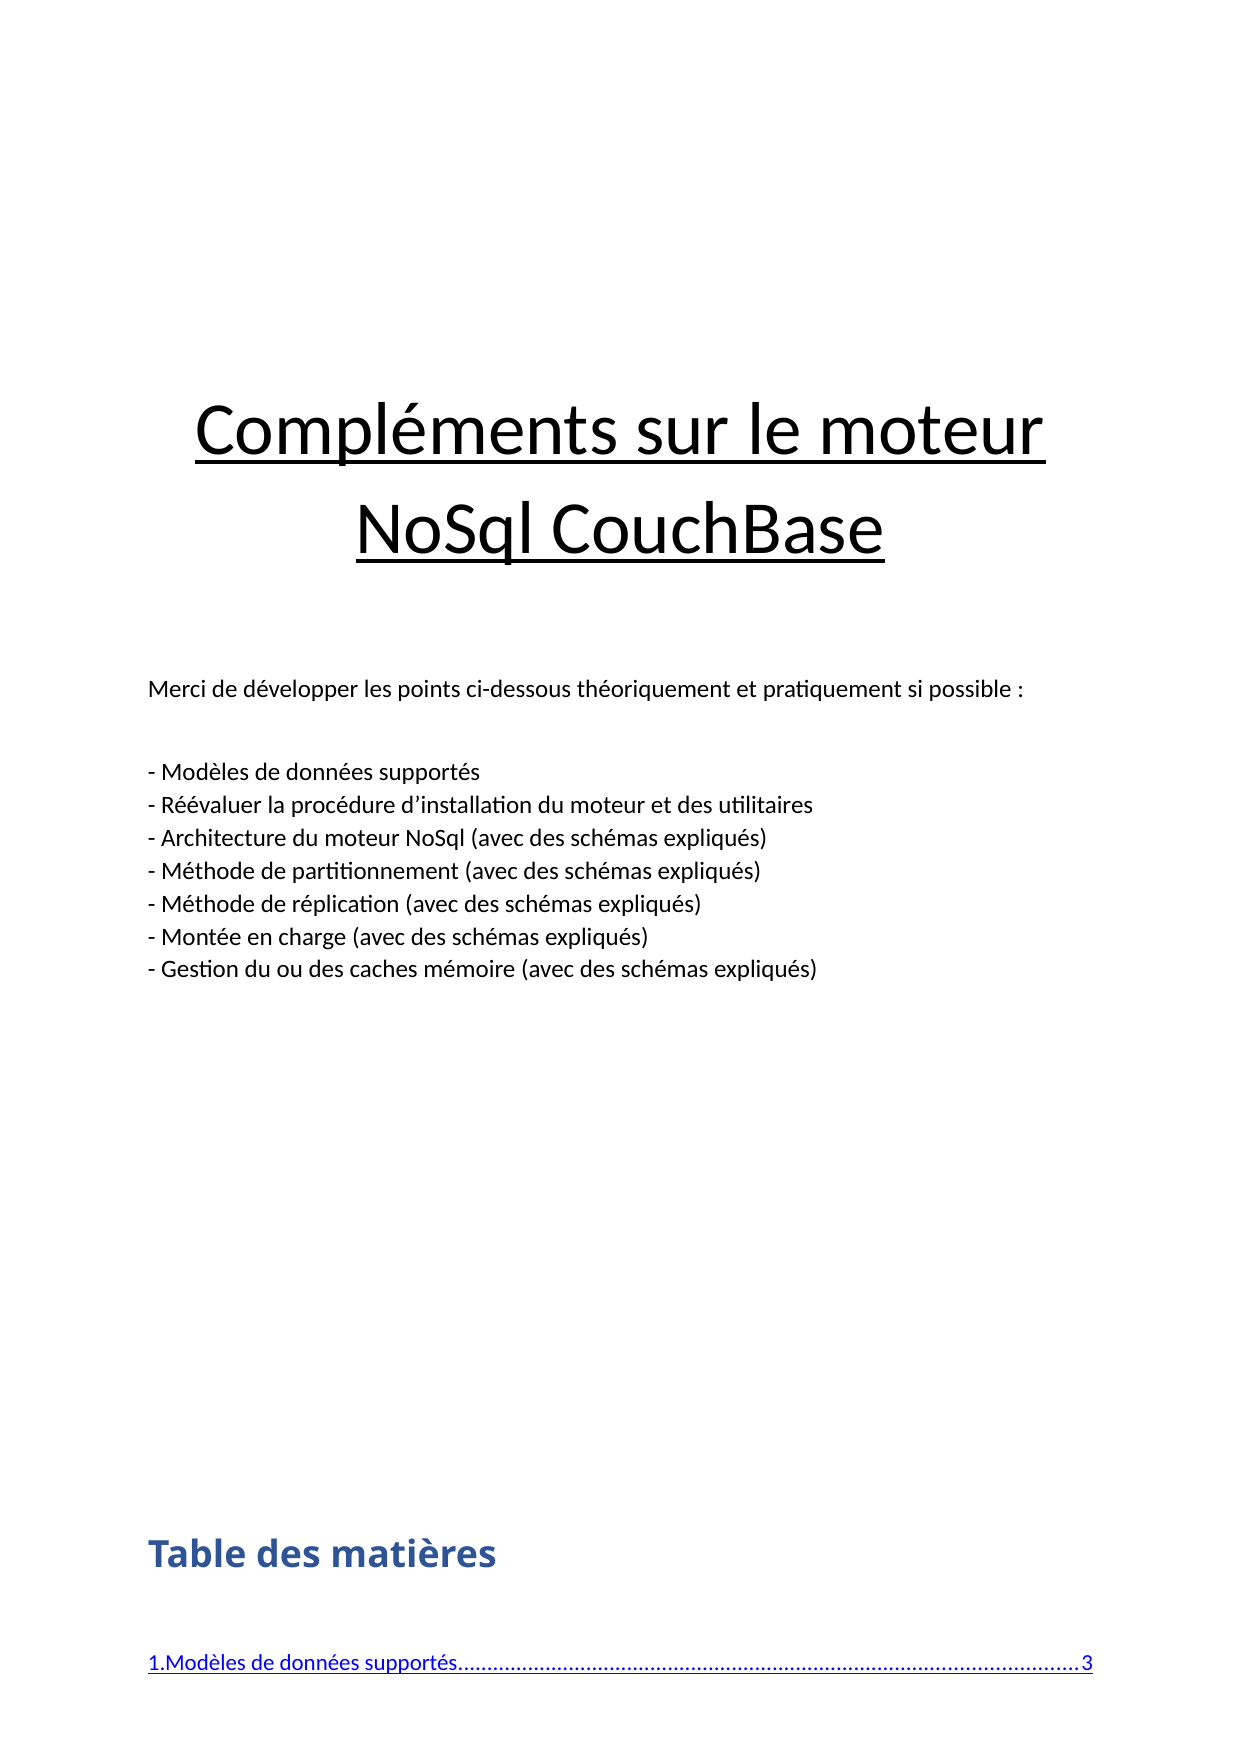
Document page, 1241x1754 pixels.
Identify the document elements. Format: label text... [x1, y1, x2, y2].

text Compléments sur le moteur NoSql CouchBase [148, 382, 1093, 572]
text - Modèles de données supportés - Réévaluer la procédure d’installation du moteur et des utilitaires - Architecture du moteur NoSql (avec des schémas expliqués) - Méthode de partitionnement (avec des schémas expliqués) - Méthode de réplication (avec des schémas expliqués) - Montée en charge (avec des schémas expliqués) - Gestion du ou des caches mémoire (avec des schémas expliqués) [148, 723, 1093, 984]
text 1.Modèles de données supportés 3 [148, 1648, 1093, 1673]
subtitle Table des matières [148, 1527, 1093, 1578]
text Merci de développer les points ci-dessous théoriquement et pratiquement si possible : [148, 643, 1093, 704]
